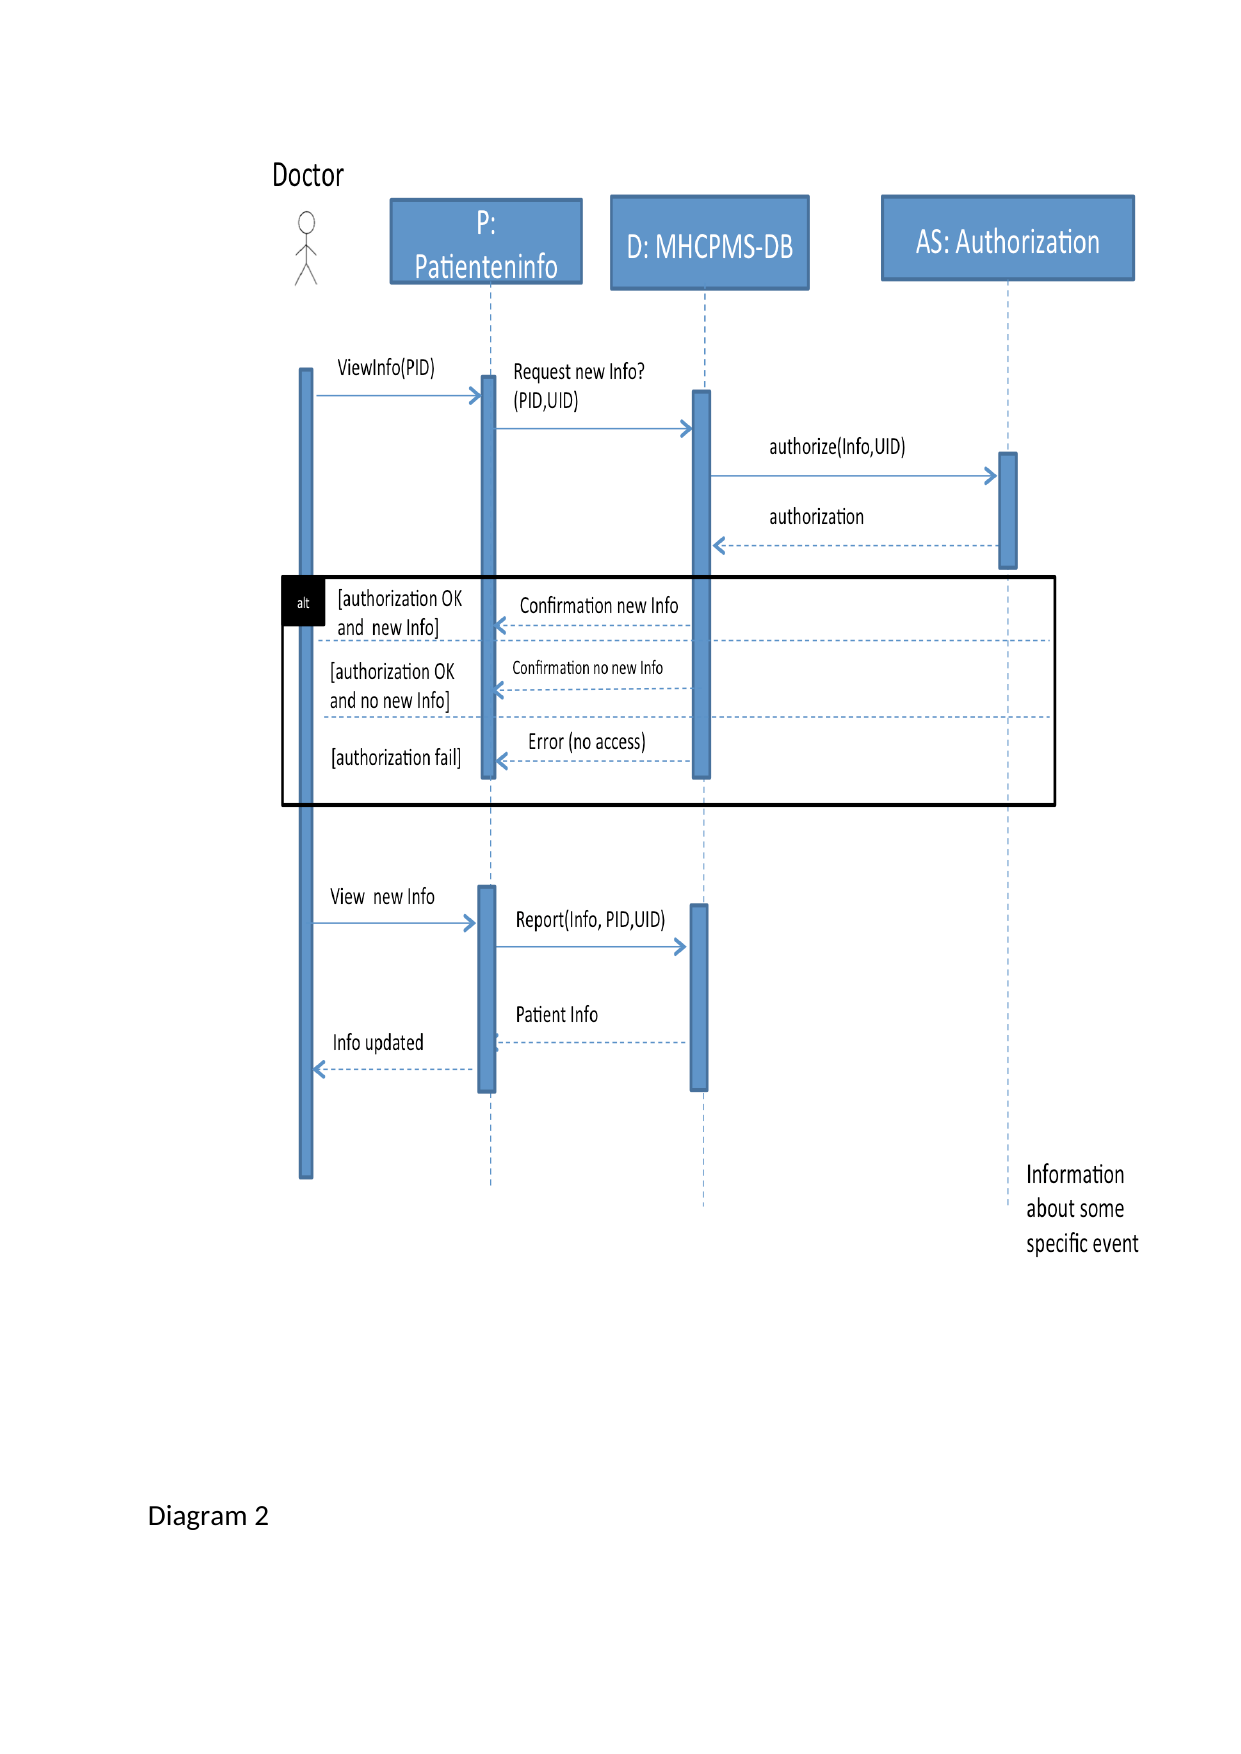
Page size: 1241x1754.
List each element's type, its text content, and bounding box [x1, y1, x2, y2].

text Diagram 2 [148, 1497, 1093, 1533]
